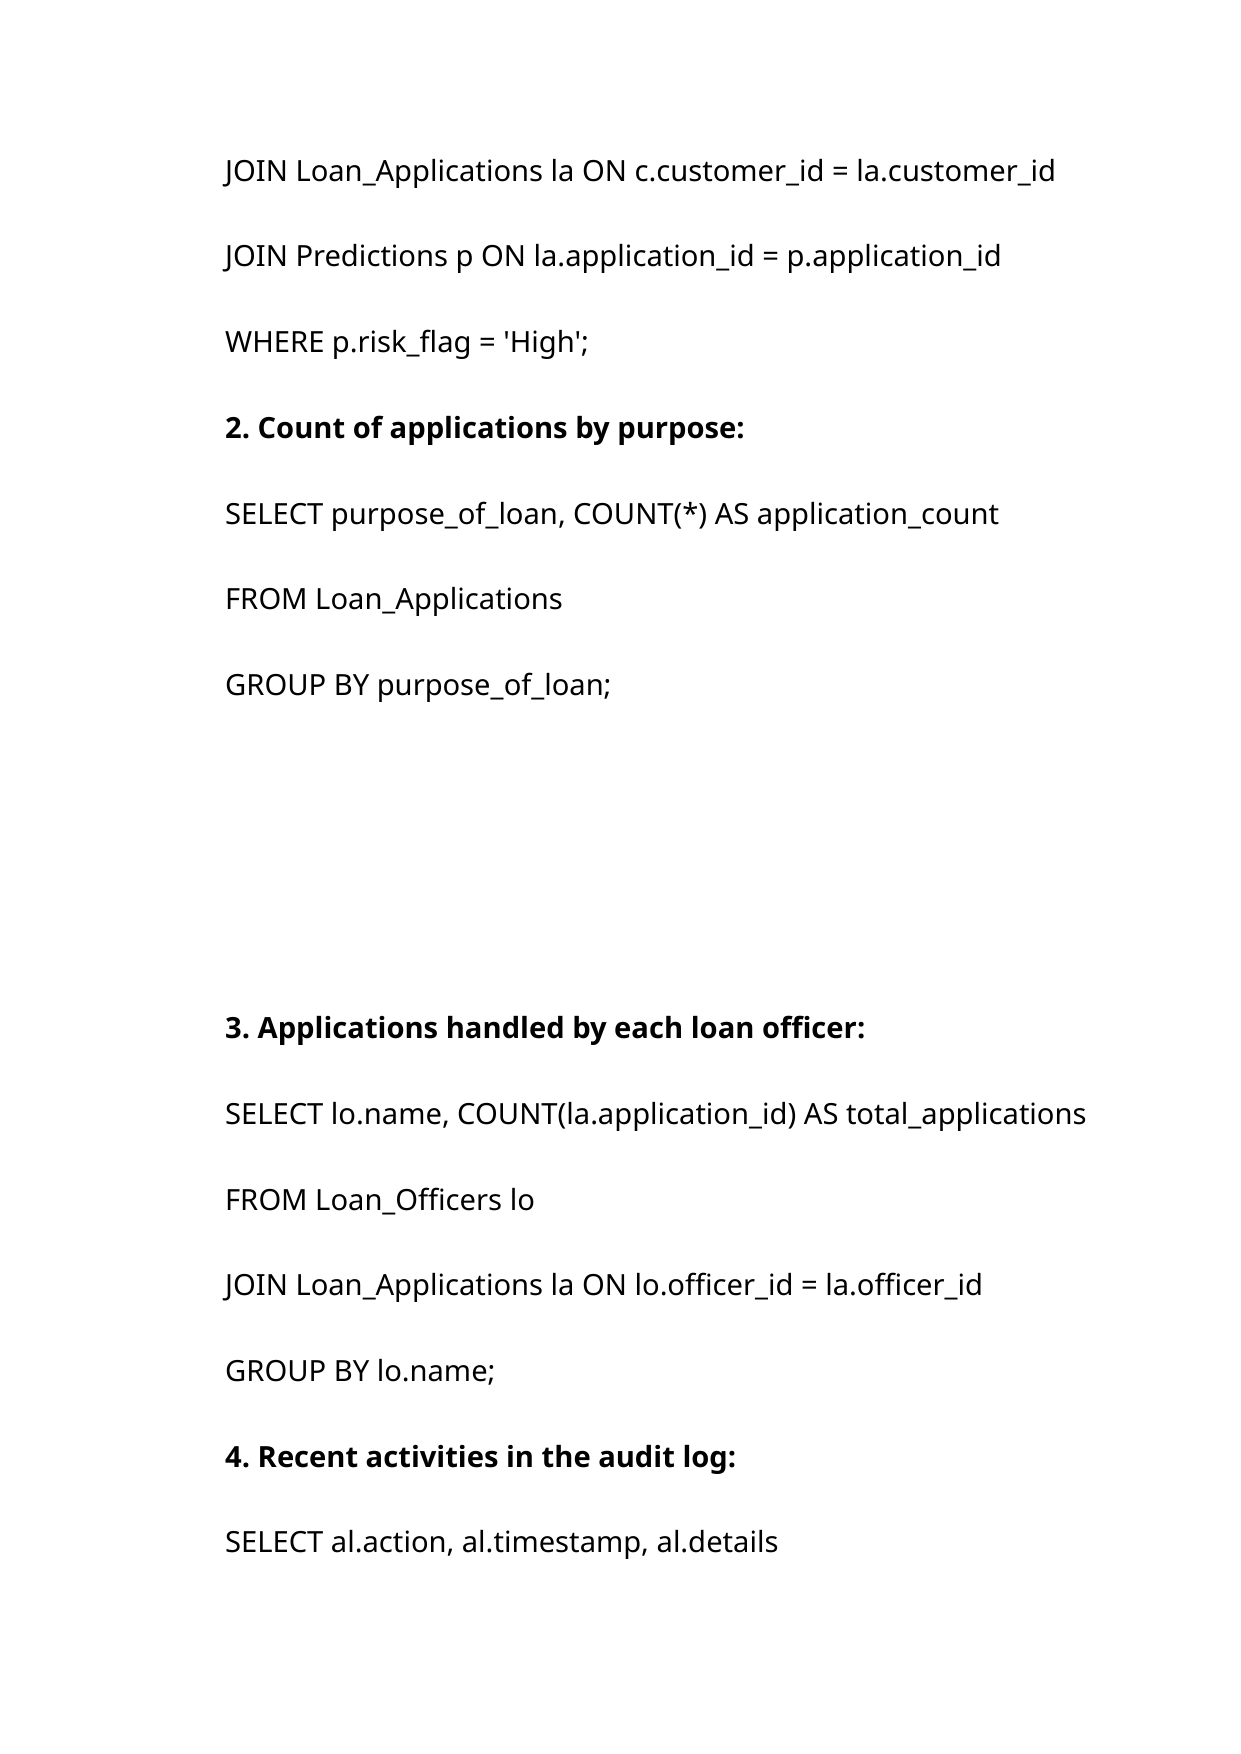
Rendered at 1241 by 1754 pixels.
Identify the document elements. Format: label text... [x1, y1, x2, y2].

list 2. Count of applications by purpose: [225, 407, 1090, 447]
list SELECT lo.name, COUNT(la.application_id) AS total_applications [225, 1093, 1090, 1133]
list SELECT purpose_of_loan, COUNT(*) AS application_count [225, 493, 1090, 533]
list FROM Loan_Applications [225, 579, 1090, 618]
list JOIN Predictions p ON la.application_id = p.application_id [225, 236, 1090, 275]
list GROUP BY purpose_of_loan; [225, 664, 1090, 704]
list WHERE p.risk_flag = 'High'; [225, 321, 1090, 361]
list 4. Recent activities in the audit log: [225, 1436, 1090, 1476]
list 3. Applications handled by each loan officer: [225, 1007, 1090, 1047]
list SELECT al.action, al.timestamp, al.details [225, 1522, 1090, 1561]
list JOIN Loan_Applications la ON c.customer_id = la.customer_id [225, 150, 1090, 190]
list JOIN Loan_Applications la ON lo.officer_id = la.officer_id [225, 1264, 1090, 1304]
list FROM Loan_Officers lo [225, 1179, 1090, 1218]
list GROUP BY lo.name; [225, 1350, 1090, 1390]
